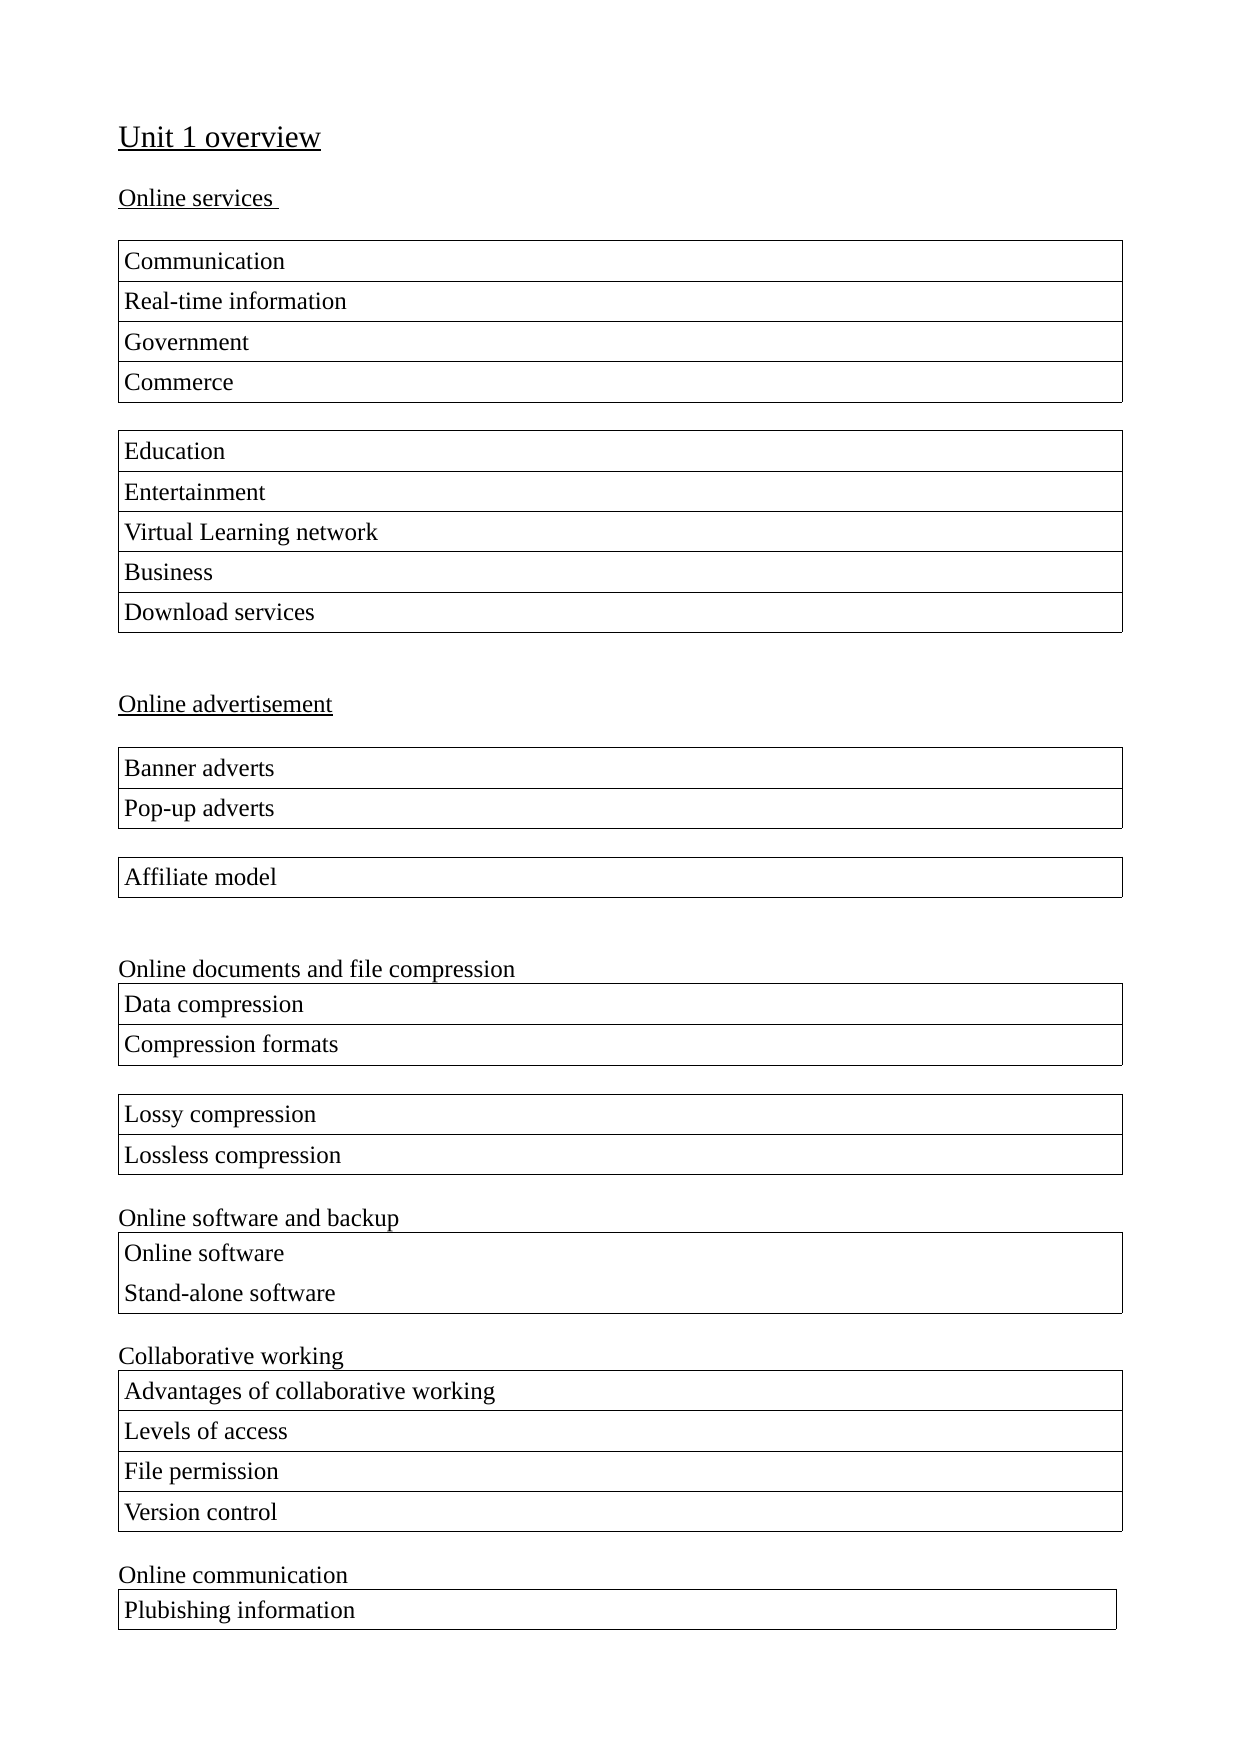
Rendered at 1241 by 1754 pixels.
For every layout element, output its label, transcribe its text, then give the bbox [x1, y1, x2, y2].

text Collaborative working [118, 1341, 1122, 1370]
table_cell Levels of access [119, 1411, 1122, 1451]
table_header Data compression [119, 984, 1122, 1023]
table_cell Business [119, 552, 1122, 592]
text Online software and backup [118, 1203, 1122, 1232]
table_header Plubishing information [119, 1590, 1116, 1629]
text Online documents and file compression [118, 954, 1122, 983]
table_header Online software [119, 1233, 1122, 1272]
table_cell Real-time information [119, 282, 1122, 321]
table_header Communication [119, 241, 1122, 281]
table_cell Entertainment [119, 472, 1122, 511]
table_cell Stand-alone software [119, 1272, 1122, 1312]
table_cell Virtual Learning network [119, 512, 1122, 551]
table_cell Commerce [119, 362, 1122, 402]
table_header Education [119, 431, 1122, 471]
table_cell Lossless compression [119, 1135, 1122, 1174]
text Unit 1 overview [118, 118, 1122, 154]
table_cell Government [119, 322, 1122, 361]
text Online advertisement [118, 689, 1122, 718]
table_cell Download services [119, 593, 1122, 632]
table_header Affiliate model [119, 858, 1122, 897]
table_header Advantages of collaborative working [119, 1371, 1122, 1410]
text Online communication [118, 1560, 1122, 1589]
table_cell Version control [119, 1492, 1122, 1531]
table_cell Pop-up adverts [119, 789, 1122, 828]
text Online services [118, 183, 1122, 212]
table_header Compression formats [119, 1025, 1122, 1065]
table_cell File permission [119, 1452, 1122, 1491]
table_header Lossy compression [119, 1095, 1122, 1134]
table_header Banner adverts [119, 748, 1122, 787]
